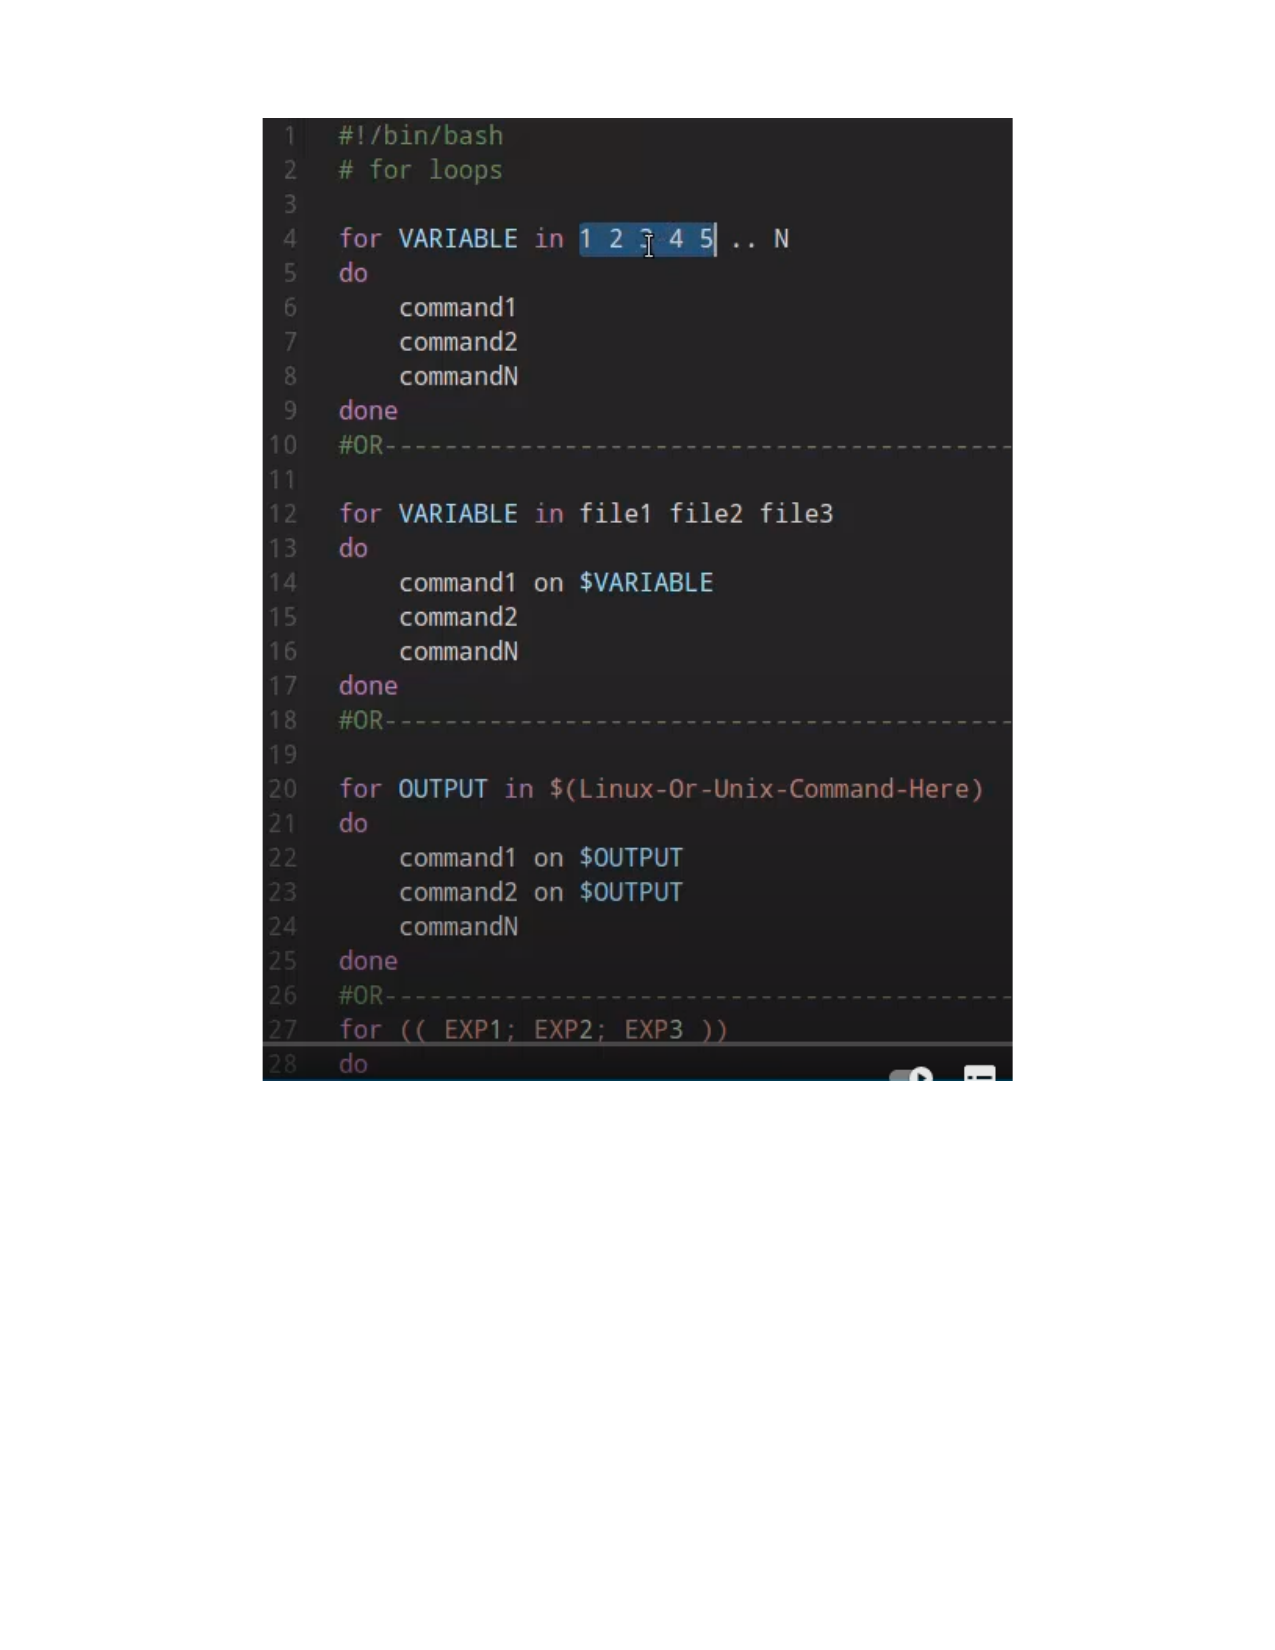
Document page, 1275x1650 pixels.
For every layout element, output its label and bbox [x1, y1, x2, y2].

picture [262, 118, 1013, 1081]
